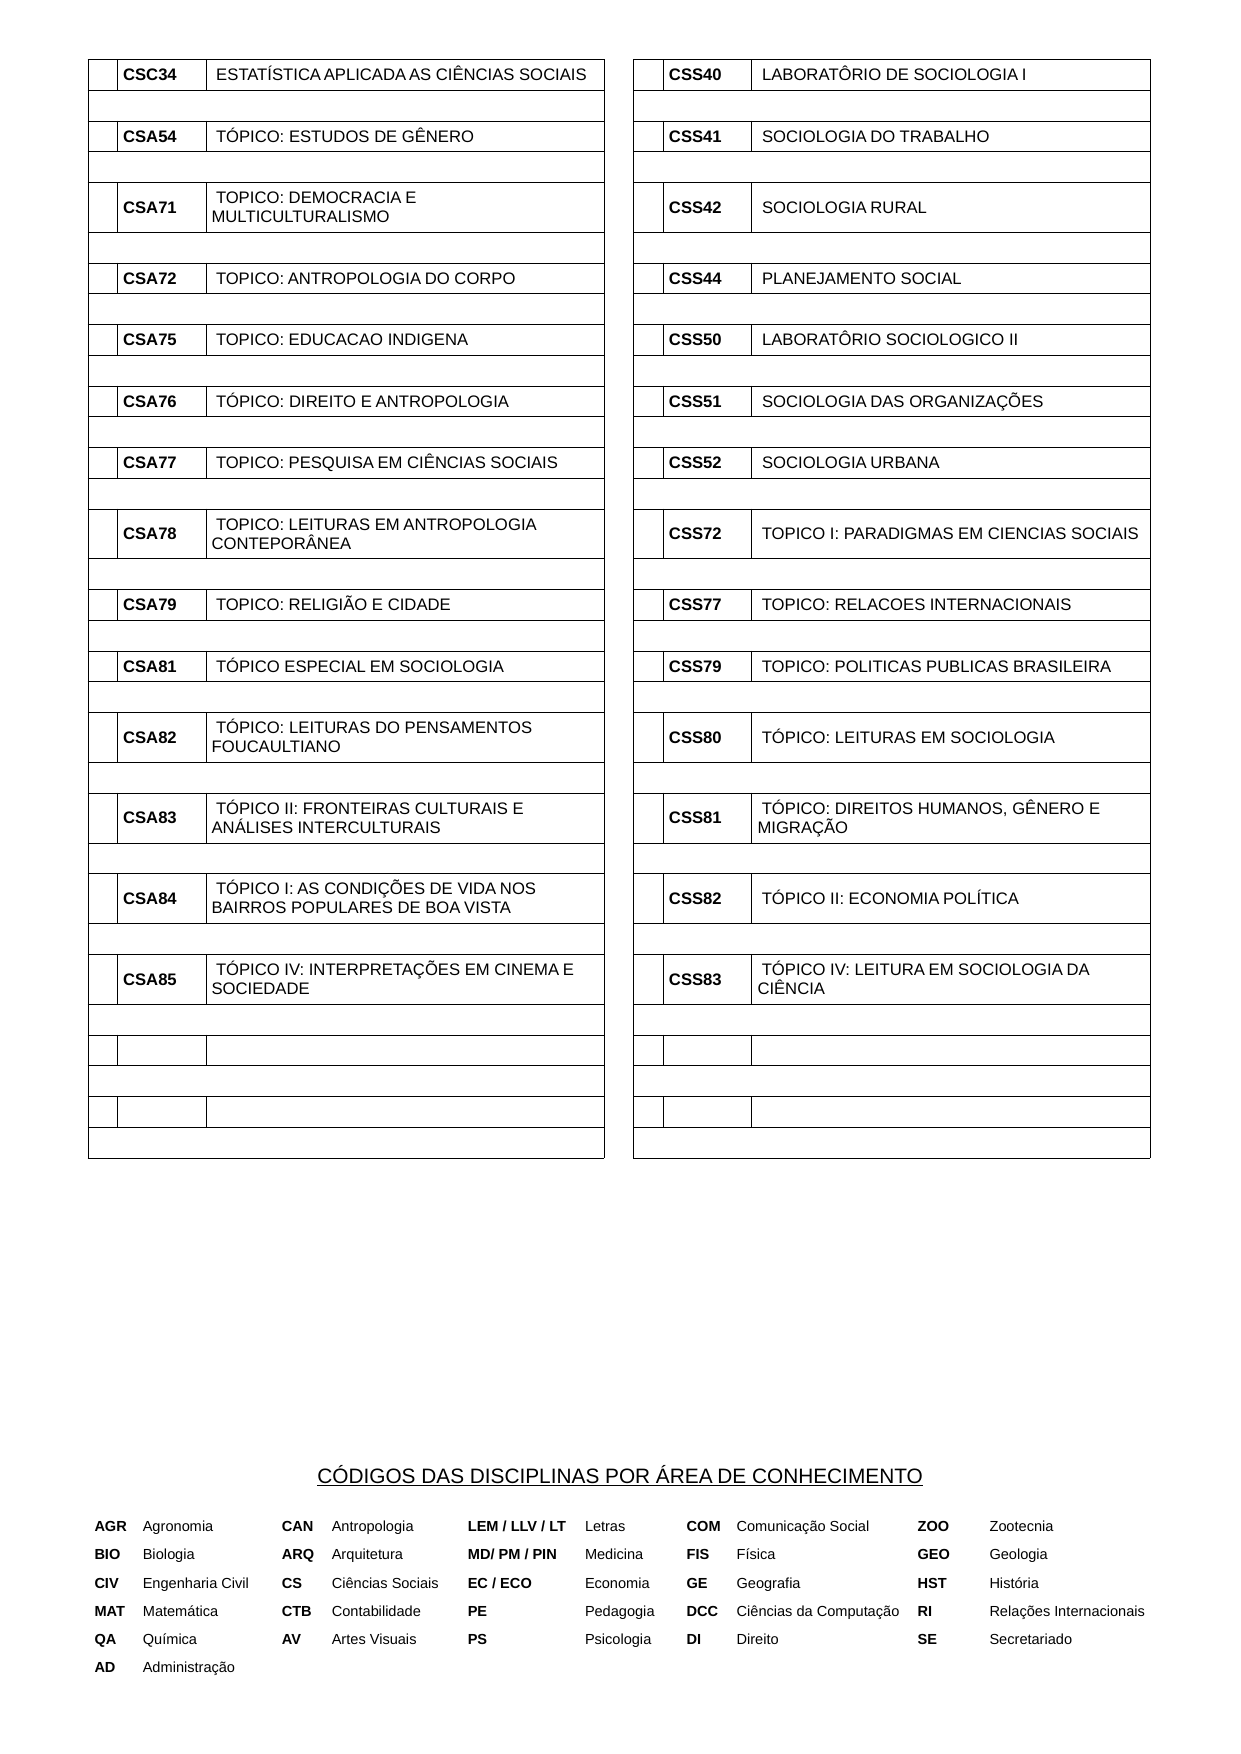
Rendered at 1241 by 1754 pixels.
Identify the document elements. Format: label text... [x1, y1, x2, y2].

table_cell Relações Internacionais [984, 1597, 1152, 1625]
table_cell [89, 356, 604, 386]
table_cell [448, 1625, 462, 1653]
table_cell [634, 1066, 1150, 1096]
table_cell TÓPICO II: FRONTEIRAS CULTURAIS E ANÁLISES INTERCULTURAIS [207, 794, 604, 842]
table_cell [667, 1597, 681, 1625]
table_cell BIO [89, 1540, 137, 1568]
table_cell [605, 151, 633, 182]
table_cell [605, 1096, 633, 1127]
table_cell [912, 1653, 984, 1681]
table_cell TÓPICO: DIREITO E ANTROPOLOGIA [207, 387, 604, 416]
table_cell [634, 1097, 663, 1127]
table_cell Ciências da Computação [731, 1597, 912, 1625]
table_cell CSS52 [664, 448, 751, 478]
table_cell TOPICO: EDUCACAO INDIGENA [207, 325, 604, 355]
table_cell [634, 1036, 663, 1065]
table_cell [634, 294, 1150, 324]
table_cell [605, 620, 633, 651]
table_cell [462, 1653, 579, 1681]
table_cell Química [137, 1625, 260, 1653]
table_cell DCC [681, 1597, 731, 1625]
table_cell [448, 1540, 462, 1568]
table_cell [118, 1097, 206, 1127]
table_cell CSS72 [664, 510, 751, 558]
table_cell [634, 479, 1150, 508]
table_cell [605, 324, 633, 355]
table_cell Geografia [731, 1569, 912, 1597]
table_cell [605, 589, 633, 620]
table_cell [605, 1127, 633, 1157]
table_cell SOCIOLOGIA URBANA [752, 448, 1150, 478]
table_cell TOPICO: DEMOCRACIA E MULTICULTURALISMO [207, 183, 604, 232]
table_cell [634, 91, 1150, 121]
table_cell [448, 1653, 462, 1681]
table_cell [634, 955, 663, 1004]
table_cell CSS41 [664, 122, 751, 151]
table_cell [605, 478, 633, 508]
table_cell TÓPICO: DIREITOS HUMANOS, GÊNERO E MIGRAÇÃO [752, 794, 1150, 842]
table_cell [634, 264, 663, 293]
table_cell CSA82 [118, 713, 206, 762]
table_cell [89, 713, 117, 762]
table_header LEM / LLV / LT [462, 1512, 579, 1540]
table_cell [605, 873, 633, 923]
table_cell CSA81 [118, 652, 206, 681]
table_cell [89, 763, 604, 793]
table_cell LABORATÔRIO SOCIOLOGICO II [752, 325, 1150, 355]
table_cell Direito [731, 1625, 912, 1653]
table_header [667, 1512, 681, 1540]
table_cell Engenharia Civil [137, 1569, 260, 1597]
table_cell SE [912, 1625, 984, 1653]
table_cell Ciências Sociais [326, 1569, 448, 1597]
table_cell CSA77 [118, 448, 206, 478]
table_cell MD/ PM / PIN [462, 1540, 579, 1568]
table_cell TOPICO: RELACOES INTERNACIONAIS [752, 590, 1150, 620]
table_cell Psicologia [579, 1625, 667, 1653]
table_cell Artes Visuais [326, 1625, 448, 1653]
table_cell [89, 844, 604, 873]
table_cell TÓPICO II: ECONOMIA POLÍTICA [752, 874, 1150, 923]
table_cell TOPICO: ANTROPOLOGIA DO CORPO [207, 264, 604, 293]
table_cell [634, 763, 1150, 793]
table_cell [634, 325, 663, 355]
table_cell [605, 90, 633, 121]
table_cell TÓPICO: LEITURAS DO PENSAMENTOS FOUCAULTIANO [207, 713, 604, 762]
table_cell [634, 233, 1150, 263]
table_cell [89, 955, 117, 1004]
table_cell CS [276, 1569, 326, 1597]
table_header Antropologia [326, 1512, 448, 1540]
table_cell TÓPICO ESPECIAL EM SOCIOLOGIA [207, 652, 604, 681]
table_cell [89, 652, 117, 681]
table_cell CSS81 [664, 794, 751, 842]
table_cell TÓPICO: LEITURAS EM SOCIOLOGIA [752, 713, 1150, 762]
table_cell [984, 1653, 1152, 1681]
table_cell [634, 874, 663, 923]
table_cell TOPICO: PESQUISA EM CIÊNCIAS SOCIAIS [207, 448, 604, 478]
table_header [634, 60, 663, 90]
table_cell TÓPICO: ESTUDOS DE GÊNERO [207, 122, 604, 151]
table_cell [89, 1097, 117, 1127]
table_cell AD [89, 1653, 137, 1681]
table_cell [667, 1569, 681, 1597]
table_cell [605, 416, 633, 447]
table_cell TOPICO: LEITURAS EM ANTROPOLOGIA CONTEPORÂNEA [207, 510, 604, 558]
table_cell Medicina [579, 1540, 667, 1568]
table_cell [89, 510, 117, 558]
table_cell [667, 1540, 681, 1568]
table_cell Arquitetura [326, 1540, 448, 1568]
table_header [260, 1512, 276, 1540]
table_cell CSA75 [118, 325, 206, 355]
table_cell HST [912, 1569, 984, 1597]
table_cell Física [731, 1540, 912, 1568]
table_cell [605, 651, 633, 681]
table_cell [89, 479, 604, 508]
table_cell [634, 1128, 1150, 1157]
table_cell [731, 1653, 912, 1681]
table_cell [634, 590, 663, 620]
table_cell Biologia [137, 1540, 260, 1568]
table_cell Matemática [137, 1597, 260, 1625]
table_cell CSS83 [664, 955, 751, 1004]
table_cell [605, 386, 633, 416]
table_cell [634, 844, 1150, 873]
table_cell TOPICO: RELIGIÃO E CIDADE [207, 590, 604, 620]
table_cell [634, 122, 663, 151]
table_cell Secretariado [984, 1625, 1152, 1653]
table_cell [89, 91, 604, 121]
table_cell CSS80 [664, 713, 751, 762]
table_cell [752, 1097, 1150, 1127]
table_cell [634, 559, 1150, 589]
table_cell [752, 1036, 1150, 1065]
table_cell [605, 263, 633, 293]
table_cell [89, 874, 117, 923]
table_cell [605, 355, 633, 386]
table_cell [207, 1097, 604, 1127]
table_cell CSA78 [118, 510, 206, 558]
table_cell [667, 1653, 681, 1681]
table_cell [89, 682, 604, 712]
table_cell CSA79 [118, 590, 206, 620]
table_cell [605, 558, 633, 589]
table_cell CSA85 [118, 955, 206, 1004]
table_cell [634, 924, 1150, 954]
table_cell [89, 417, 604, 447]
table_header Agronomia [137, 1512, 260, 1540]
table_header CSS40 [664, 60, 751, 90]
table_cell QA [89, 1625, 137, 1653]
table_cell GE [681, 1569, 731, 1597]
table_cell AV [276, 1625, 326, 1653]
table_cell Pedagogia [579, 1597, 667, 1625]
table_cell [605, 1004, 633, 1034]
table_cell [89, 621, 604, 651]
table_cell PLANEJAMENTO SOCIAL [752, 264, 1150, 293]
table_cell CIV [89, 1569, 137, 1597]
table_cell [448, 1569, 462, 1597]
table_cell RI [912, 1597, 984, 1625]
table_cell [89, 794, 117, 842]
table_cell CTB [276, 1597, 326, 1625]
table_cell [89, 559, 604, 589]
table_cell [664, 1036, 751, 1065]
table_cell CSS44 [664, 264, 751, 293]
table_cell [89, 1066, 604, 1096]
table_cell [605, 793, 633, 842]
table_cell [634, 183, 663, 232]
table_cell SOCIOLOGIA DO TRABALHO [752, 122, 1150, 151]
table_header Zootecnia [984, 1512, 1152, 1540]
table_header [89, 60, 117, 90]
table_cell [605, 182, 633, 232]
table_header COM [681, 1512, 731, 1540]
table_cell [634, 713, 663, 762]
table_cell Economia [579, 1569, 667, 1597]
table_cell [89, 183, 117, 232]
table_cell CSS79 [664, 652, 751, 681]
table_cell CSS82 [664, 874, 751, 923]
table_cell [605, 1035, 633, 1065]
table_cell [634, 794, 663, 842]
table_cell GEO [912, 1540, 984, 1568]
table_cell [89, 448, 117, 478]
table_cell TÓPICO IV: INTERPRETAÇÕES EM CINEMA E SOCIEDADE [207, 955, 604, 1004]
table_cell [667, 1625, 681, 1653]
table_cell CSA71 [118, 183, 206, 232]
table_header AGR [89, 1512, 137, 1540]
table_cell Geologia [984, 1540, 1152, 1568]
table_cell CSA83 [118, 794, 206, 842]
table_header ZOO [912, 1512, 984, 1540]
table_cell PE [462, 1597, 579, 1625]
table_cell [260, 1653, 276, 1681]
table_cell [605, 923, 633, 954]
table_cell [89, 590, 117, 620]
table_cell DI [681, 1625, 731, 1653]
table_cell [681, 1653, 731, 1681]
table_header LABORATÔRIO DE SOCIOLOGIA I [752, 60, 1150, 90]
table_cell [634, 152, 1150, 182]
table_cell [605, 762, 633, 793]
table_cell [89, 122, 117, 151]
table_cell [605, 509, 633, 558]
table_cell [634, 682, 1150, 712]
table_cell TOPICO: POLITICAS PUBLICAS BRASILEIRA [752, 652, 1150, 681]
table_cell [605, 681, 633, 712]
table_cell [89, 152, 604, 182]
table_cell SOCIOLOGIA RURAL [752, 183, 1150, 232]
table_cell História [984, 1569, 1152, 1597]
table_cell Contabilidade [326, 1597, 448, 1625]
table_cell [605, 293, 633, 324]
table_header Letras [579, 1512, 667, 1540]
table_cell [260, 1625, 276, 1653]
table_cell [634, 1005, 1150, 1034]
table_cell [634, 356, 1150, 386]
table_cell [605, 712, 633, 762]
table_header CSC34 [118, 60, 206, 90]
table_cell [89, 233, 604, 263]
table_header CAN [276, 1512, 326, 1540]
table_cell ARQ [276, 1540, 326, 1568]
table_cell [605, 954, 633, 1004]
table_cell TÓPICO I: AS CONDIÇÕES DE VIDA NOS BAIRROS POPULARES DE BOA VISTA [207, 874, 604, 923]
table_cell CSA84 [118, 874, 206, 923]
table_header [605, 59, 633, 90]
text CÓDIGOS DAS DISCIPLINAS POR ÁREA DE CONHECIMENTO [88, 1464, 1152, 1488]
table_cell [89, 325, 117, 355]
table_cell [634, 417, 1150, 447]
table_cell [89, 924, 604, 954]
table_cell CSA76 [118, 387, 206, 416]
table_cell SOCIOLOGIA DAS ORGANIZAÇÕES [752, 387, 1150, 416]
table_cell [118, 1036, 206, 1065]
table_cell [89, 294, 604, 324]
table_cell CSS42 [664, 183, 751, 232]
table_cell FIS [681, 1540, 731, 1568]
table_cell [664, 1097, 751, 1127]
table_cell PS [462, 1625, 579, 1653]
table_cell TÓPICO IV: LEITURA EM SOCIOLOGIA DA CIÊNCIA [752, 955, 1150, 1004]
table_cell [89, 264, 117, 293]
table_cell [634, 621, 1150, 651]
table_cell CSS50 [664, 325, 751, 355]
table_header Comunicação Social [731, 1512, 912, 1540]
table_cell [89, 1128, 604, 1157]
table_cell [605, 843, 633, 873]
table_cell [634, 387, 663, 416]
table_header ESTATÍSTICA APLICADA AS CIÊNCIAS SOCIAIS [207, 60, 604, 90]
table_cell [260, 1569, 276, 1597]
table_cell [634, 448, 663, 478]
table_cell [326, 1653, 448, 1681]
table_cell CSS51 [664, 387, 751, 416]
table_cell [448, 1597, 462, 1625]
table_cell [605, 1065, 633, 1096]
table_cell CSA72 [118, 264, 206, 293]
table_cell TOPICO I: PARADIGMAS EM CIENCIAS SOCIAIS [752, 510, 1150, 558]
table_cell EC / ECO [462, 1569, 579, 1597]
table_cell [605, 232, 633, 263]
table_cell [260, 1540, 276, 1568]
table_cell [276, 1653, 326, 1681]
table_cell [207, 1036, 604, 1065]
table_cell MAT [89, 1597, 137, 1625]
table_cell [634, 510, 663, 558]
table_cell Administração [137, 1653, 260, 1681]
table_cell CSA54 [118, 122, 206, 151]
table_header [448, 1512, 462, 1540]
table_cell CSS77 [664, 590, 751, 620]
table_cell [260, 1597, 276, 1625]
table_cell [634, 652, 663, 681]
table_cell [579, 1653, 667, 1681]
table_cell [89, 1036, 117, 1065]
table_cell [605, 121, 633, 151]
table_cell [89, 387, 117, 416]
table_cell [605, 447, 633, 478]
table_cell [89, 1005, 604, 1034]
